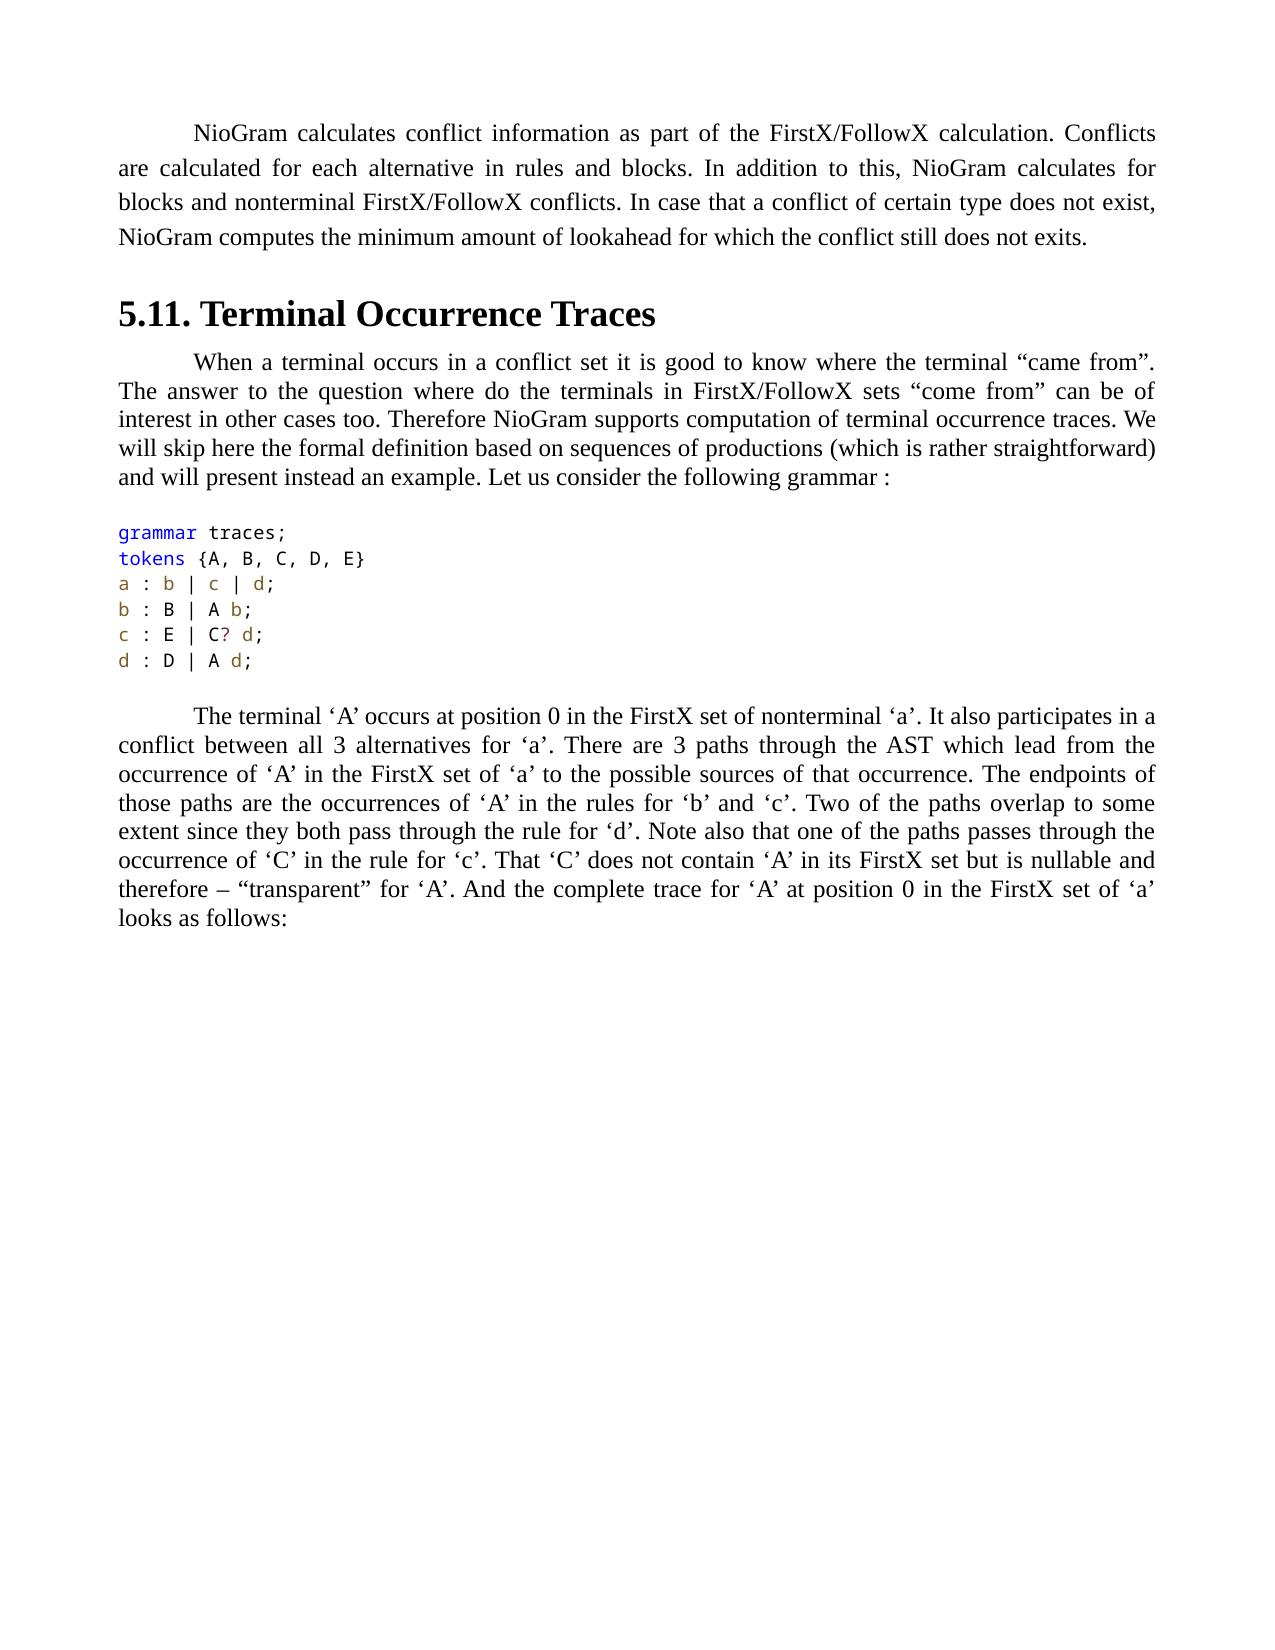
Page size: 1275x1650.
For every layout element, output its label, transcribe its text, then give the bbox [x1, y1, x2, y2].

text a : b | c | d; [118, 571, 1157, 596]
text grammar traces; [118, 519, 1157, 545]
text c : E | C? d; [118, 622, 1157, 647]
subtitle 5.11. Terminal Occurrence Traces [118, 291, 1157, 334]
text d : D | A d; [118, 647, 1157, 673]
text When a terminal occurs in a conflict set it is good to know where the terminal “came from”. The answer to the question where do the terminals in FirstX/FollowX sets “come from” can be of interest in other cases too. Therefore NioGram supports computation of terminal occurrence traces. We will skip here the formal definition based on sequences of productions (which is rather straightforward) and will present instead an example. Let us consider the following grammar : [118, 347, 1157, 491]
text NioGram calculates conflict information as part of the FirstX/FollowX calculation. Conflicts are calculated for each alternative in rules and blocks. In addition to this, NioGram calculates for blocks and nonterminal FirstX/FollowX conflicts. In case that a conflict of certain type does not exist, NioGram computes the minimum amount of lookahead for which the conflict still does not exits. [118, 118, 1157, 250]
text b : B | A b; [118, 596, 1157, 622]
text tokens {A, B, C, D, E} [118, 545, 1157, 571]
text The terminal ‘A’ occurs at position 0 in the FirstX set of nonterminal ‘a’. It also participates in a conflict between all 3 alternatives for ‘a’. There are 3 paths through the AST which lead from the occurrence of ‘A’ in the FirstX set of ‘a’ to the possible sources of that occurrence. The endpoints of those paths are the occurrences of ‘A’ in the rules for ‘b’ and ‘c’. Two of the paths overlap to some extent since they both pass through the rule for ‘d’. Note also that one of the paths passes through the occurrence of ‘C’ in the rule for ‘c’. That ‘C’ does not contain ‘A’ in its FirstX set but is nullable and therefore – “transparent” for ‘A’. And the complete trace for ‘A’ at position 0 in the FirstX set of ‘a’ looks as follows: [118, 701, 1157, 931]
